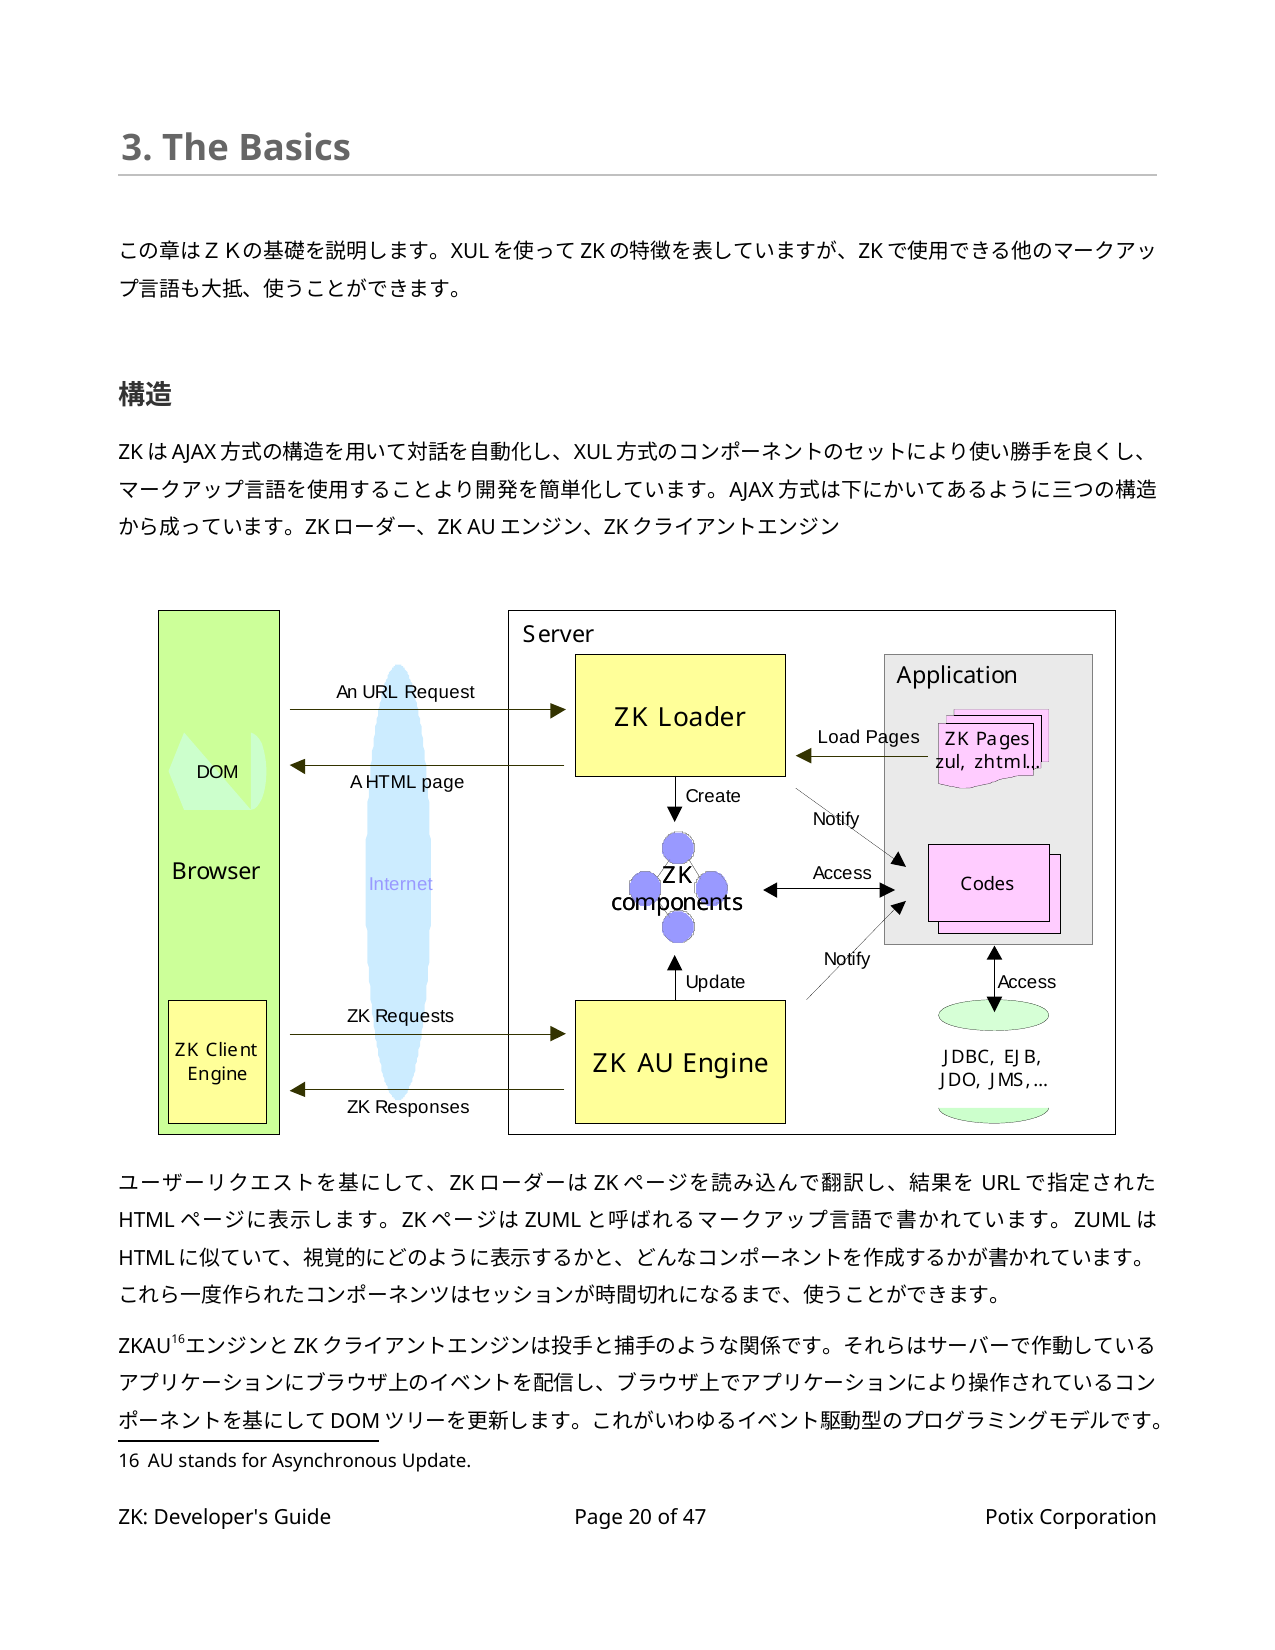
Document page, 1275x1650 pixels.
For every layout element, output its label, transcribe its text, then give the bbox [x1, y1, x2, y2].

text ユーザーリクエストを基にして、ZKローダーはZKページを読み込んで翻訳し、結果をURLで指定されたHTMLページに表示します。ZKページはZUMLと呼ばれるマークアップ言語で書かれています。ZUMLはHTMLに似ていて、視覚的にどのように表示するかと、どんなコンポーネントを作成するかが書かれています。これら一度作られたコンポーネンツはセッションが時間切れになるまで、使うことができます。 [118, 610, 1157, 1309]
text この章はＺＫの基礎を説明します。XULを使ってZKの特徴を表していますが、ZKで使用できる他のマークアップ言語も大抵、使うことができます。 [118, 235, 1157, 302]
subtitle 構造 [118, 373, 1157, 412]
text ZKはAJAX方式の構造を用いて対話を自動化し、XUL方式のコンポーネントのセットにより使い勝手を良くし、マークアップ言語を使用することより開発を簡単化しています。AJAX方式は下にかいてあるように三つの構造から成っています。ZKローダー、ZK AUエンジン、ZKクライアントエンジン [118, 436, 1157, 541]
text AU stands for Asynchronous Update. [118, 1447, 1157, 1473]
text ZKAUエンジンとZKクライアントエンジンは投手と捕手のような関係です。それらはサーバーで作動しているアプリケーションにブラウザ上のイベントを配信し、ブラウザ上でアプリケーションにより操作されているコンポーネントを基にしてDOMツリーを更新します。これがいわゆるイベント駆動型のプログラミングモデルです。 [118, 1329, 1157, 1434]
subtitle 3. The Basics [118, 118, 1157, 174]
